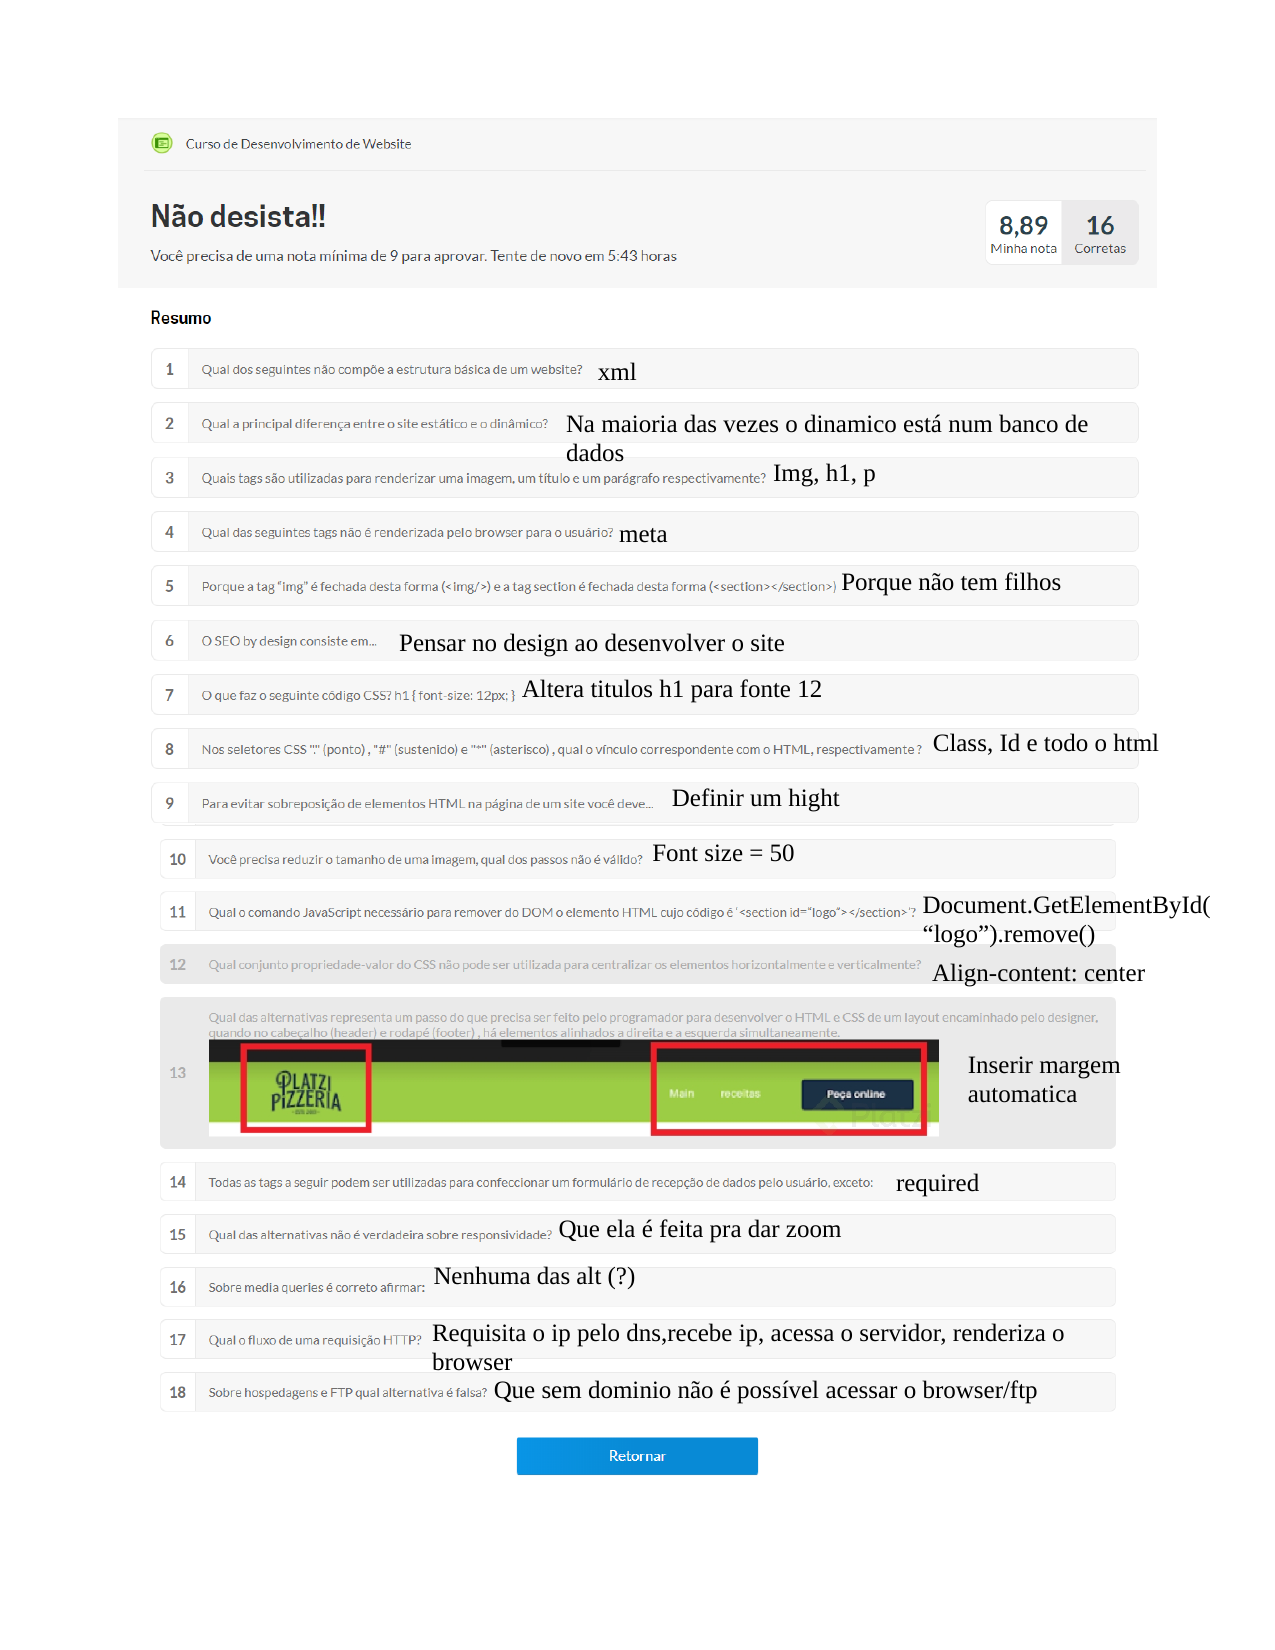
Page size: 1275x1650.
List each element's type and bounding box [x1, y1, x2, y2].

picture [118, 118, 1170, 1488]
